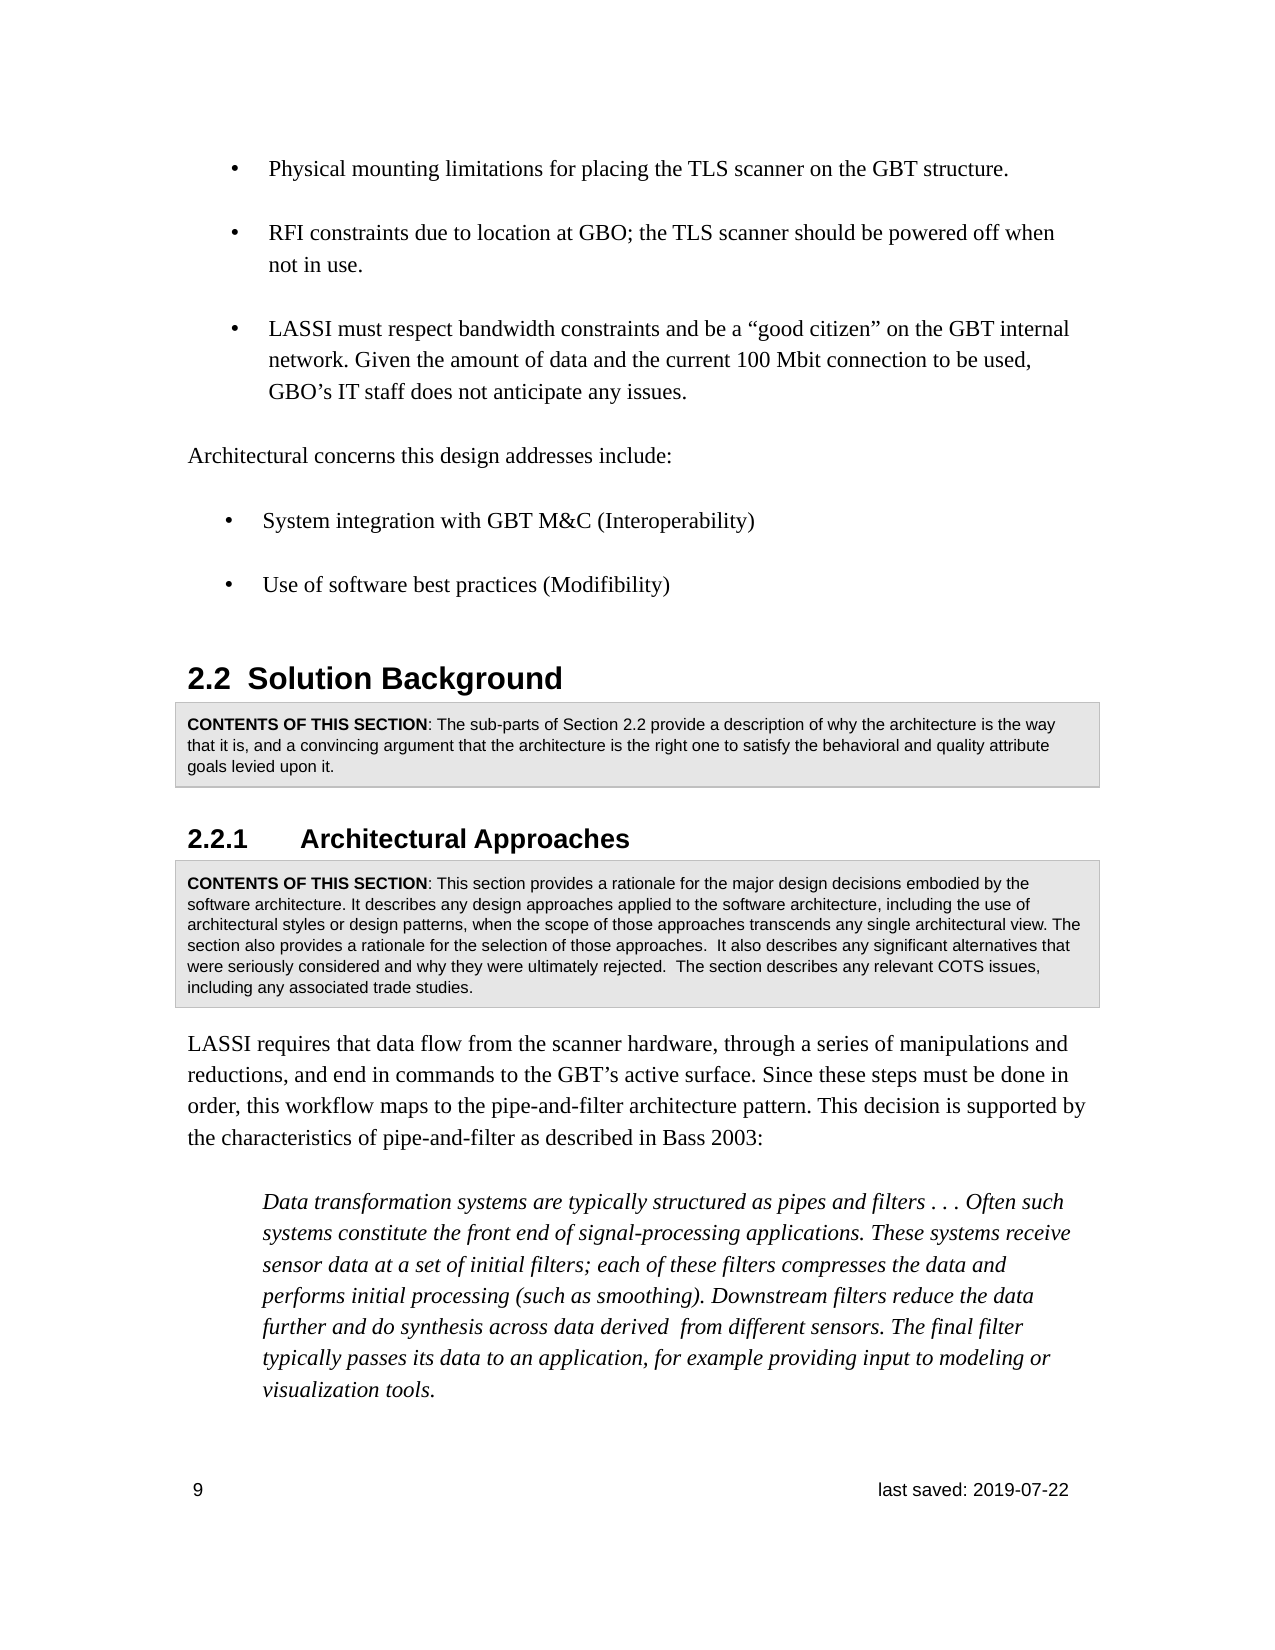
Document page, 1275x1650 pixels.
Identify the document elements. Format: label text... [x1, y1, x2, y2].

text Architectural concerns this design addresses include: [187, 437, 1087, 469]
list LASSI must respect bandwidth constraints and be a “good citizen” on the GBT internal network. Given the amount of data and the current 100 Mbit connection to be used, GBO’s IT staff does not anticipate any issues. [231, 310, 1087, 404]
text LASSI requires that data flow from the scanner hardware, through a series of manipulations and reductions, and end in commands to the GBT’s active surface. Since these steps must be done in order, this workflow maps to the pipe-and-filter architecture pattern. This decision is supported by the characteristics of pipe-and-filter as described in Bass 2003: [187, 1025, 1087, 1150]
table_header CONTENTS OF THIS SECTION: This section provides a rationale for the major design decisions embodied by the software architecture. It describes any design approaches applied to the software architecture, including the use of architectural styles or design patterns, when the scope of those approaches transcends any single architectural view. The section also provides a rationale for the selection of those approaches. It also describes any significant alternatives that were seriously considered and why they were ultimately rejected. The section describes any relevant COTS issues, including any associated trade studies. [176, 861, 1099, 1007]
list Physical mounting limitations for placing the TLS scanner on the GBT structure. [231, 150, 1087, 181]
subtitle Solution Background [187, 656, 1087, 696]
text Data transformation systems are typically structured as pipes and filters . . . Often such systems constitute the front end of signal-processing applications. These systems receive sensor data at a set of initial filters; each of these filters compresses the data and performs initial processing (such as smoothing). Downstream filters reduce the data further and do synthesis across data derived from different sensors. The final filter typically passes its data to an application, for example providing input to modeling or visualization tools. [262, 1183, 1087, 1402]
list RFI constraints due to location at GBO; the TLS scanner should be powered off when not in use. [231, 214, 1087, 277]
list Use of software best practices (Modifibility) [225, 567, 1087, 598]
list System integration with GBT M&C (Interoperability) [225, 502, 1087, 533]
table_header CONTENTS OF THIS SECTION: The sub-parts of Section 2.2 provide a description of why the architecture is the way that it is, and a convincing argument that the architecture is the right one to satisfy the behavioral and quality attribute goals levied upon it. [176, 703, 1099, 786]
subtitle Architectural Approaches [187, 819, 1087, 854]
